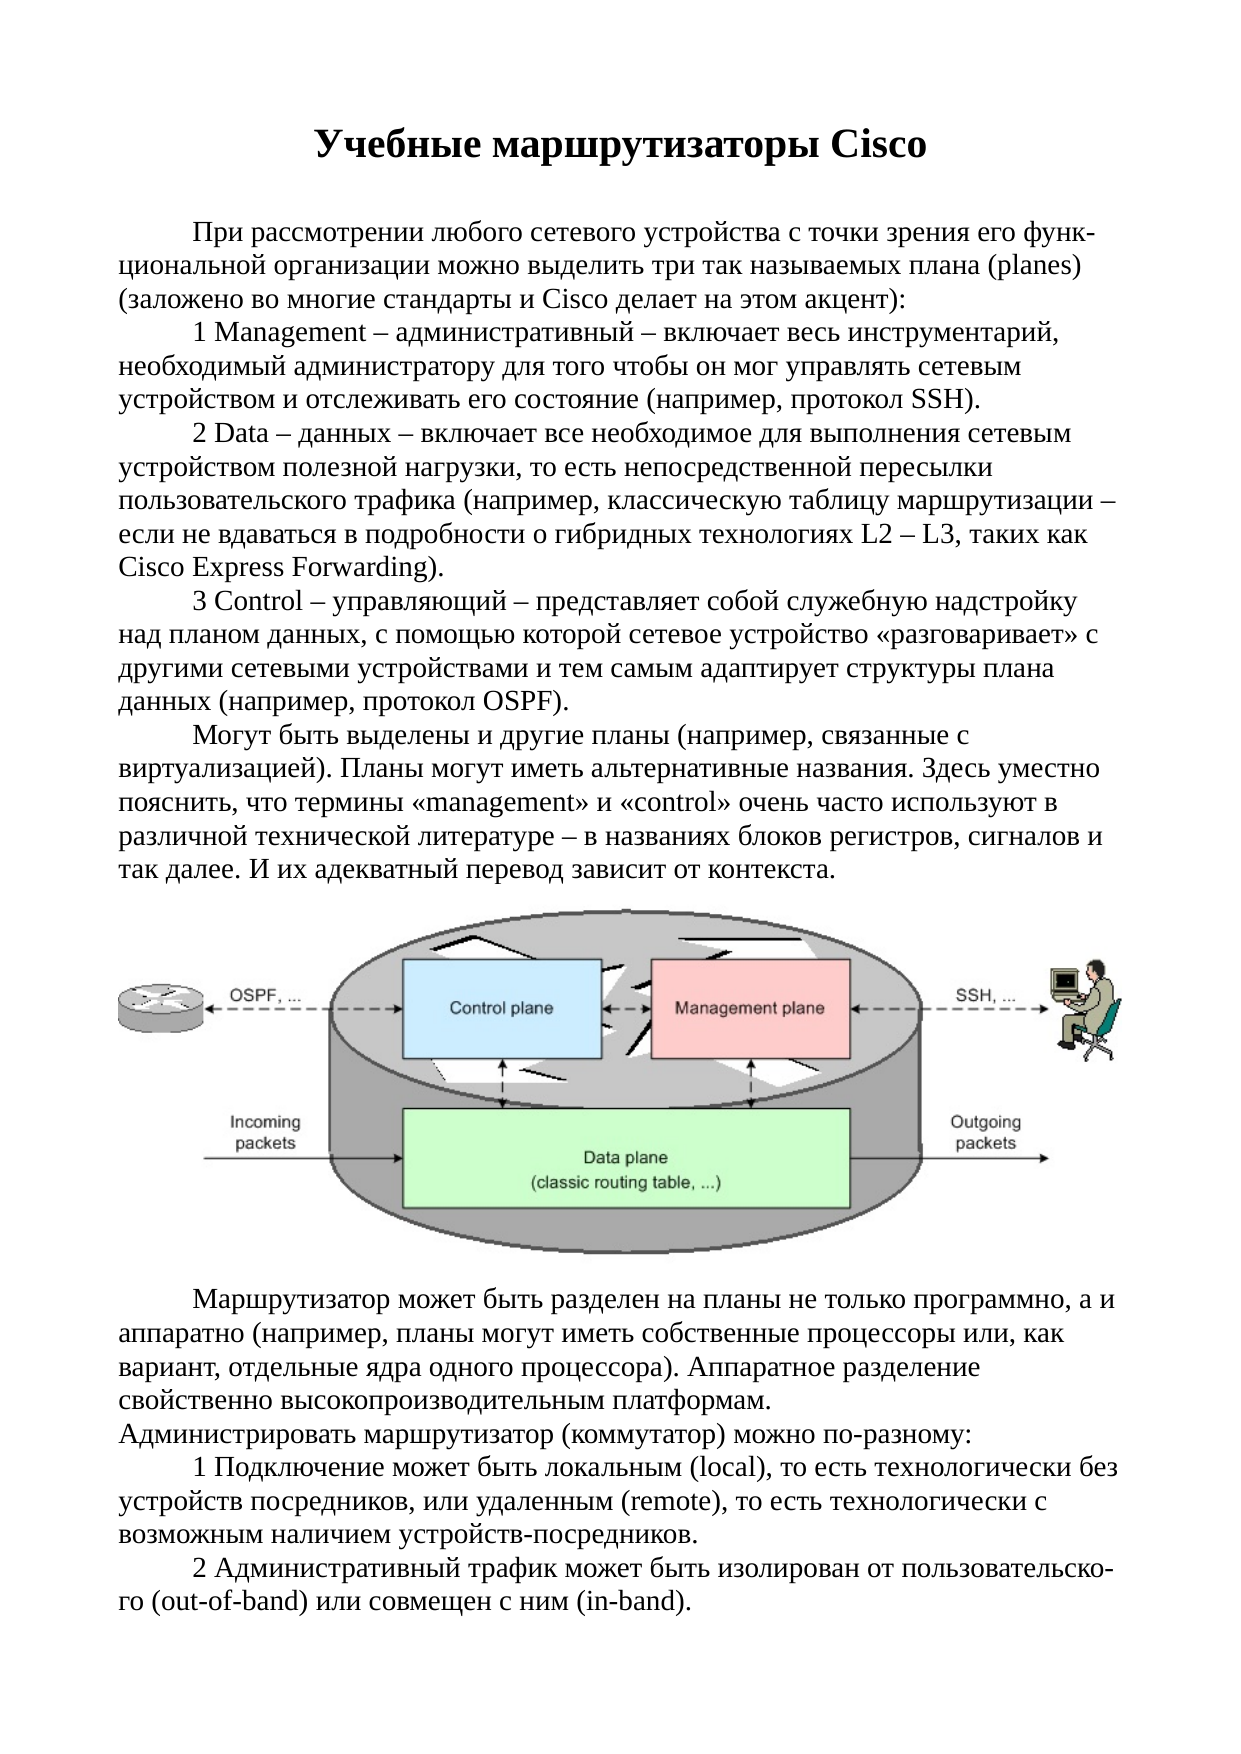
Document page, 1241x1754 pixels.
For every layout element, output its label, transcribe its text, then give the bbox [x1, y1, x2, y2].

text устройств посредников, или удаленным (remote), то есть технологически с возможным наличием устройств-посредников. [118, 1483, 1122, 1550]
text над планом данных, с помощью которой сетевое устройство «разговаривает» с другими сетевыми устройствами и тем самым адаптирует структуры плана данных (например, протокол OSPF). [118, 616, 1122, 717]
text Администрировать маршрутизатор (коммутатор) можно по-разному: [118, 1416, 1122, 1449]
text циональной организации можно выделить три так называемых плана (planes) (заложено во многие стандарты и Cisco делает на этом акцент): [118, 247, 1122, 314]
text При рассмотрении любого сетевого устройства с точки зрения его функ- [118, 214, 1122, 247]
text Могут быть выделены и другие планы (например, связанные с виртуализацией). Планы могут иметь альтернативные названия. Здесь уместно пояснить, что термины «management» и «control» очень часто используют в различной технической литературе – в названиях блоков регистров, сигналов и так далее. И их адекватный перевод зависит от контекста. [118, 717, 1122, 884]
text 1 Management – административный – включает весь инструментарий, необходимый администратору для того чтобы он мог управлять сетевым устройством и отслеживать его состояние (например, протокол SSH). [118, 314, 1122, 415]
text 2 Data – данных – включает все необходимое для выполнения сетевым устройством полезной нагрузки, то есть непосредственной пересылки пользовательского трафика (например, классическую таблицу маршрутизации – если не вдаваться в подробности о гибридных технологиях L2 – L3, таких как Cisco Express Forwarding). [118, 415, 1122, 583]
text 2 Административный трафик может быть изолирован от пользовательско- [118, 1550, 1122, 1583]
text 1 Подключение может быть локальным (local), то есть технологически без [118, 1449, 1122, 1483]
text 3 Control – управляющий – представляет собой служебную надстройку [118, 583, 1122, 616]
text го (out-of-band) или совмещен с ним (in-band). [118, 1583, 1122, 1617]
text Учебные маршрутизаторы Cisco [118, 118, 1122, 166]
picture [118, 884, 1123, 1282]
text Маршрутизатор может быть разделен на планы не только программно, а и аппаратно (например, планы могут иметь собственные процессоры или, как вариант, отдельные ядра одного процессора). Аппаратное разделение свойственно высокопроизводительным платформам. [118, 1282, 1122, 1416]
